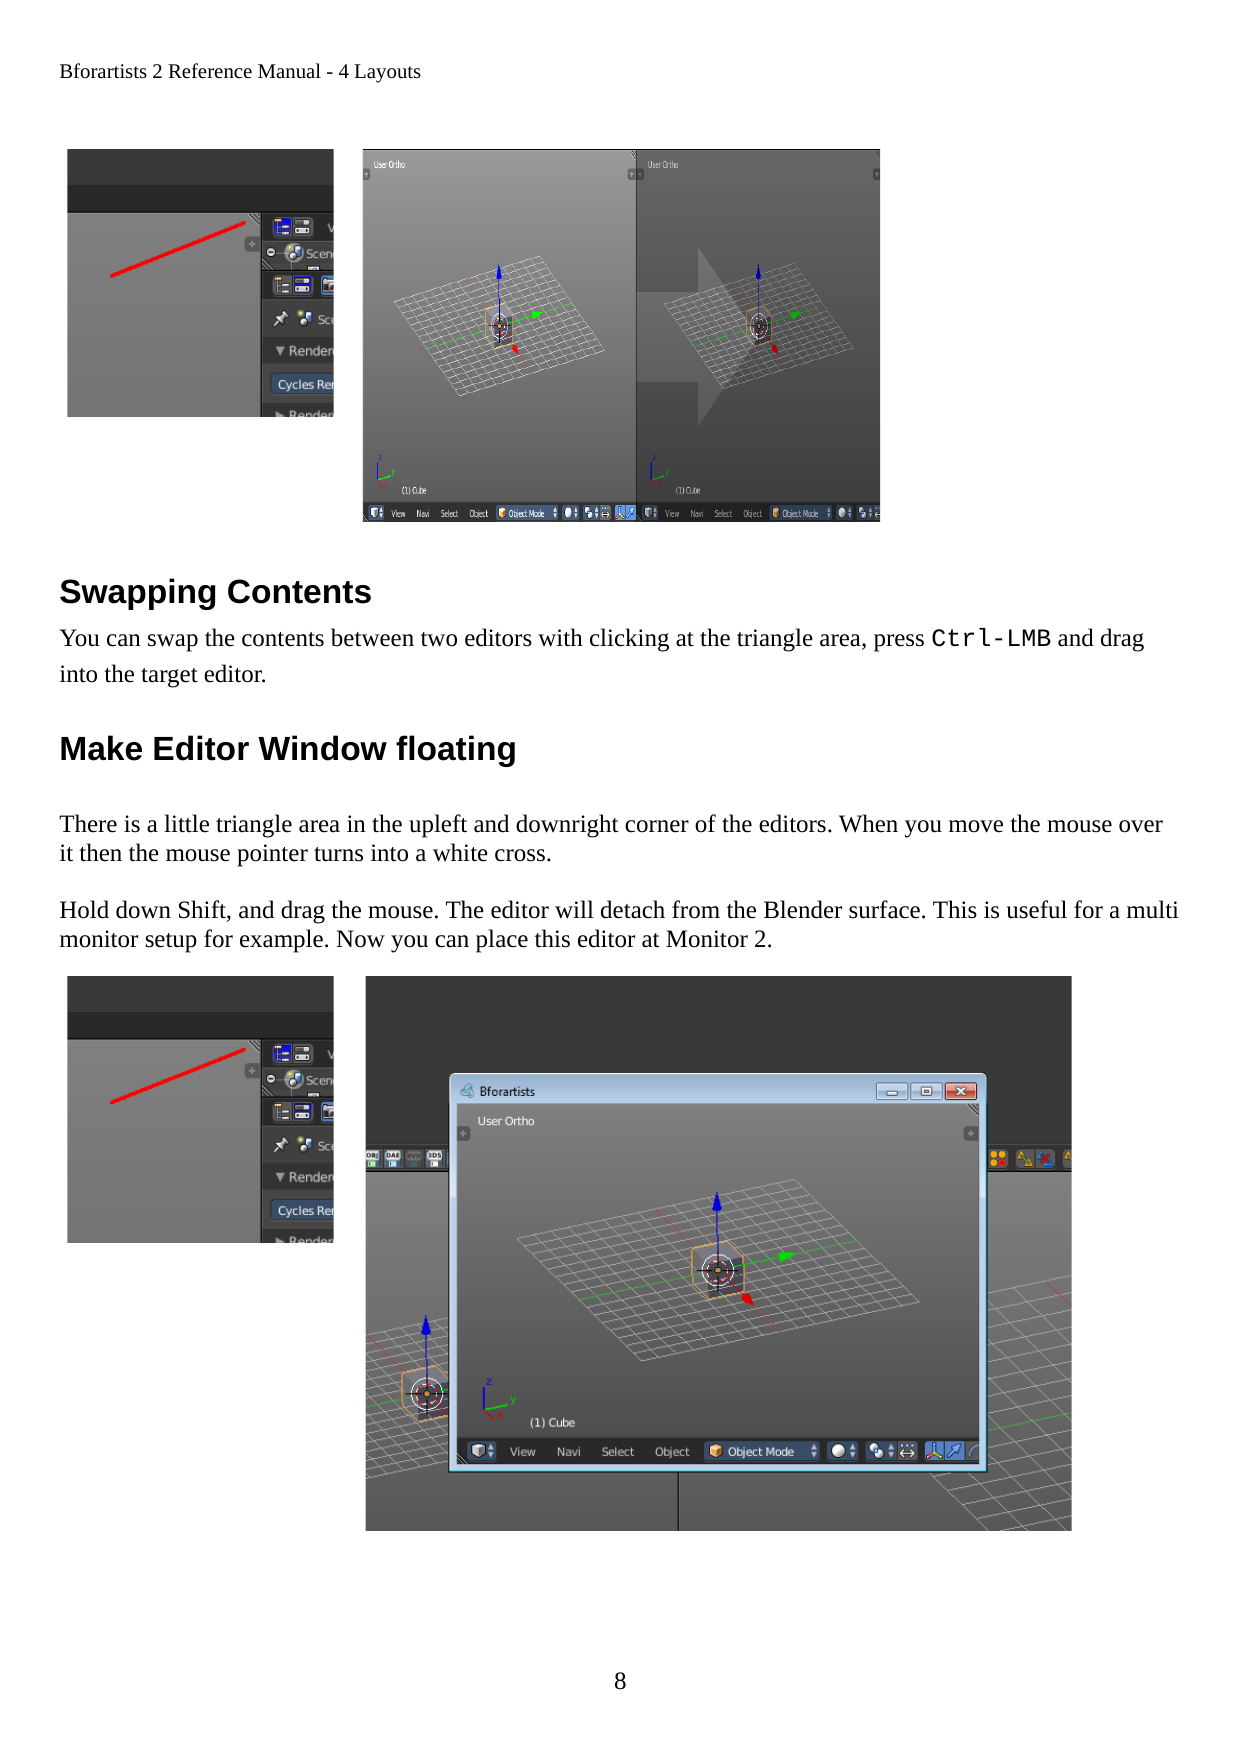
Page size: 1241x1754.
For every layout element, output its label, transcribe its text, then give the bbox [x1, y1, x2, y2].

subtitle Swapping Contents [59, 571, 1181, 610]
picture [67, 976, 334, 1243]
text There is a little triangle area in the upleft and downright corner of the editors. When you move the mouse over it then the mouse pointer turns into a white cross. [59, 809, 1181, 866]
picture [67, 149, 334, 417]
text Hold down Shift, and drag the mouse. The editor will detach from the Blender surface. This is useful for a multi monitor setup for example. Now you can place this editor at Monitor 2. [59, 895, 1181, 953]
subtitle Make Editor Window floating [59, 729, 1181, 768]
picture [365, 976, 1072, 1531]
picture [362, 149, 881, 522]
text You can swap the contents between two editors with clicking at the triangle area, press Ctrl-LMB and drag into the target editor. [59, 623, 1181, 688]
